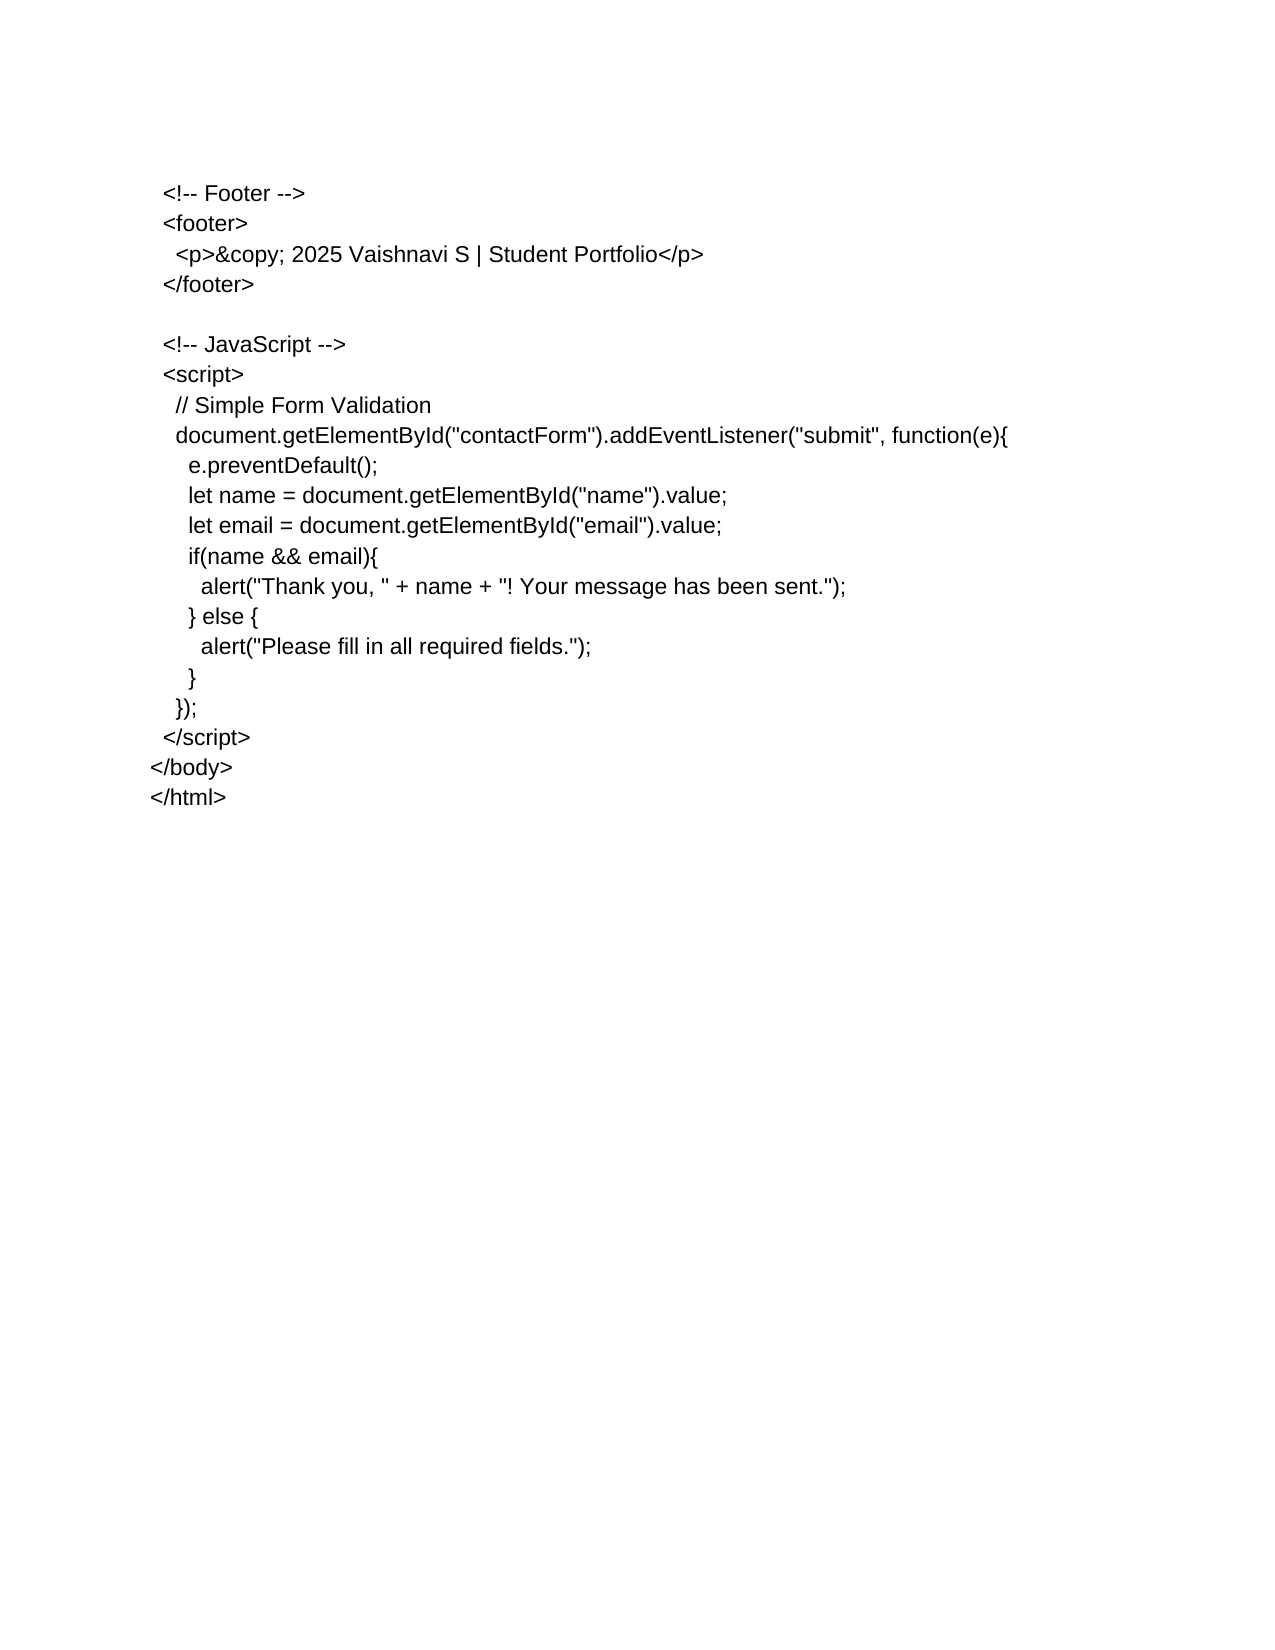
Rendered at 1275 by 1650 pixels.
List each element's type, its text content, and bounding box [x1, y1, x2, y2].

text <!-- Footer --> [150, 180, 1125, 207]
text let email = document.getElementById("email").value; [150, 512, 1125, 539]
text document.getElementById("contactForm").addEventListener("submit", function(e){ [150, 422, 1125, 448]
text </body> [150, 754, 1125, 781]
text <p>&copy; 2025 Vaishnavi S | Student Portfolio</p> [150, 241, 1125, 267]
text alert("Please fill in all required fields."); [150, 633, 1125, 660]
text <footer> [150, 210, 1125, 237]
text </footer> [150, 271, 1125, 297]
text // Simple Form Validation [150, 392, 1125, 418]
text } else { [150, 603, 1125, 629]
text } [150, 663, 1125, 690]
text if(name && email){ [150, 543, 1125, 569]
text </script> [150, 724, 1125, 750]
text e.preventDefault(); [150, 452, 1125, 478]
text let name = document.getElementById("name").value; [150, 482, 1125, 509]
text <!-- JavaScript --> [150, 331, 1125, 358]
text alert("Thank you, " + name + "! Your message has been sent."); [150, 573, 1125, 599]
text }); [150, 694, 1125, 720]
text </html> [150, 784, 1125, 811]
text <script> [150, 361, 1125, 388]
